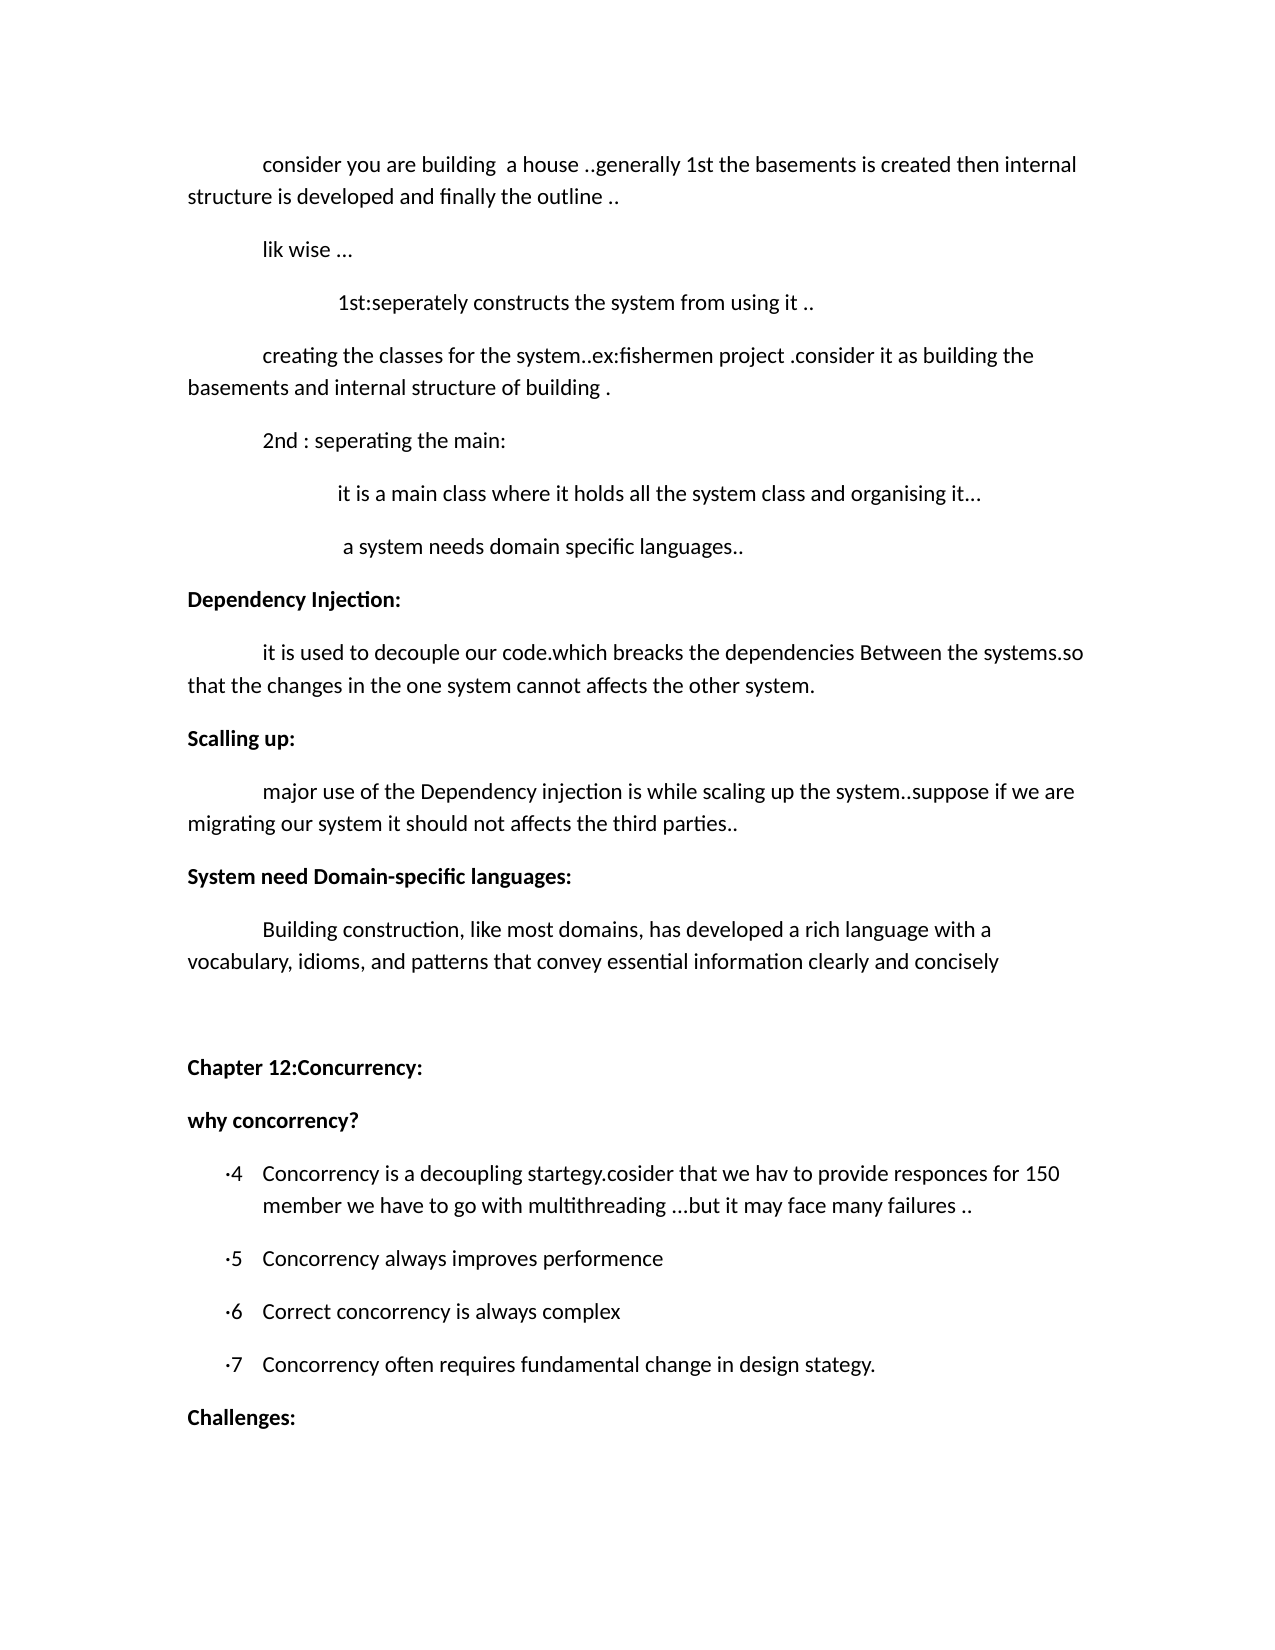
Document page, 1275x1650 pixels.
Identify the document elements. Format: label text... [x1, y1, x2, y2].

text System need Domain-specific languages: [187, 862, 1087, 890]
text Chapter 12:Concurrency: [187, 1053, 1087, 1081]
text a system needs domain specific languages.. [187, 532, 1087, 561]
list Concorrency often requires fundamental change in design stategy. [225, 1351, 1087, 1378]
text Dependency Injection: [187, 586, 1087, 613]
list Concorrency is a decoupling startegy.cosider that we hav to provide responces for 150 member we have to go with multithreading ...but it may face many failures .. [225, 1159, 1087, 1219]
list Concorrency always improves performence [225, 1244, 1087, 1272]
text it is a main class where it holds all the system class and organising it... [187, 479, 1087, 507]
text 2nd : seperating the main: [187, 426, 1087, 454]
text major use of the Dependency injection is while scaling up the system..suppose if we are migrating our system it should not affects the third parties.. [187, 777, 1087, 837]
text lik wise ... [187, 235, 1087, 263]
text Building construction, like most domains, has developed a rich language with a vocabulary, idioms, and patterns that convey essential information clearly and concisely [187, 915, 1087, 975]
text why concorrency? [187, 1106, 1087, 1134]
text Challenges: [187, 1403, 1087, 1432]
text Scalling up: [187, 724, 1087, 752]
text it is used to decouple our code.which breacks the dependencies Between the systems.so that the changes in the one system cannot affects the other system. [187, 638, 1087, 699]
list Correct concorrency is always complex [225, 1297, 1087, 1326]
text creating the classes for the system..ex:fishermen project .consider it as building the basements and internal structure of building . [187, 341, 1087, 401]
text consider you are building a house ..generally 1st the basements is created then internal structure is developed and finally the outline .. [187, 150, 1087, 210]
text 1st:seperately constructs the system from using it .. [187, 288, 1087, 316]
